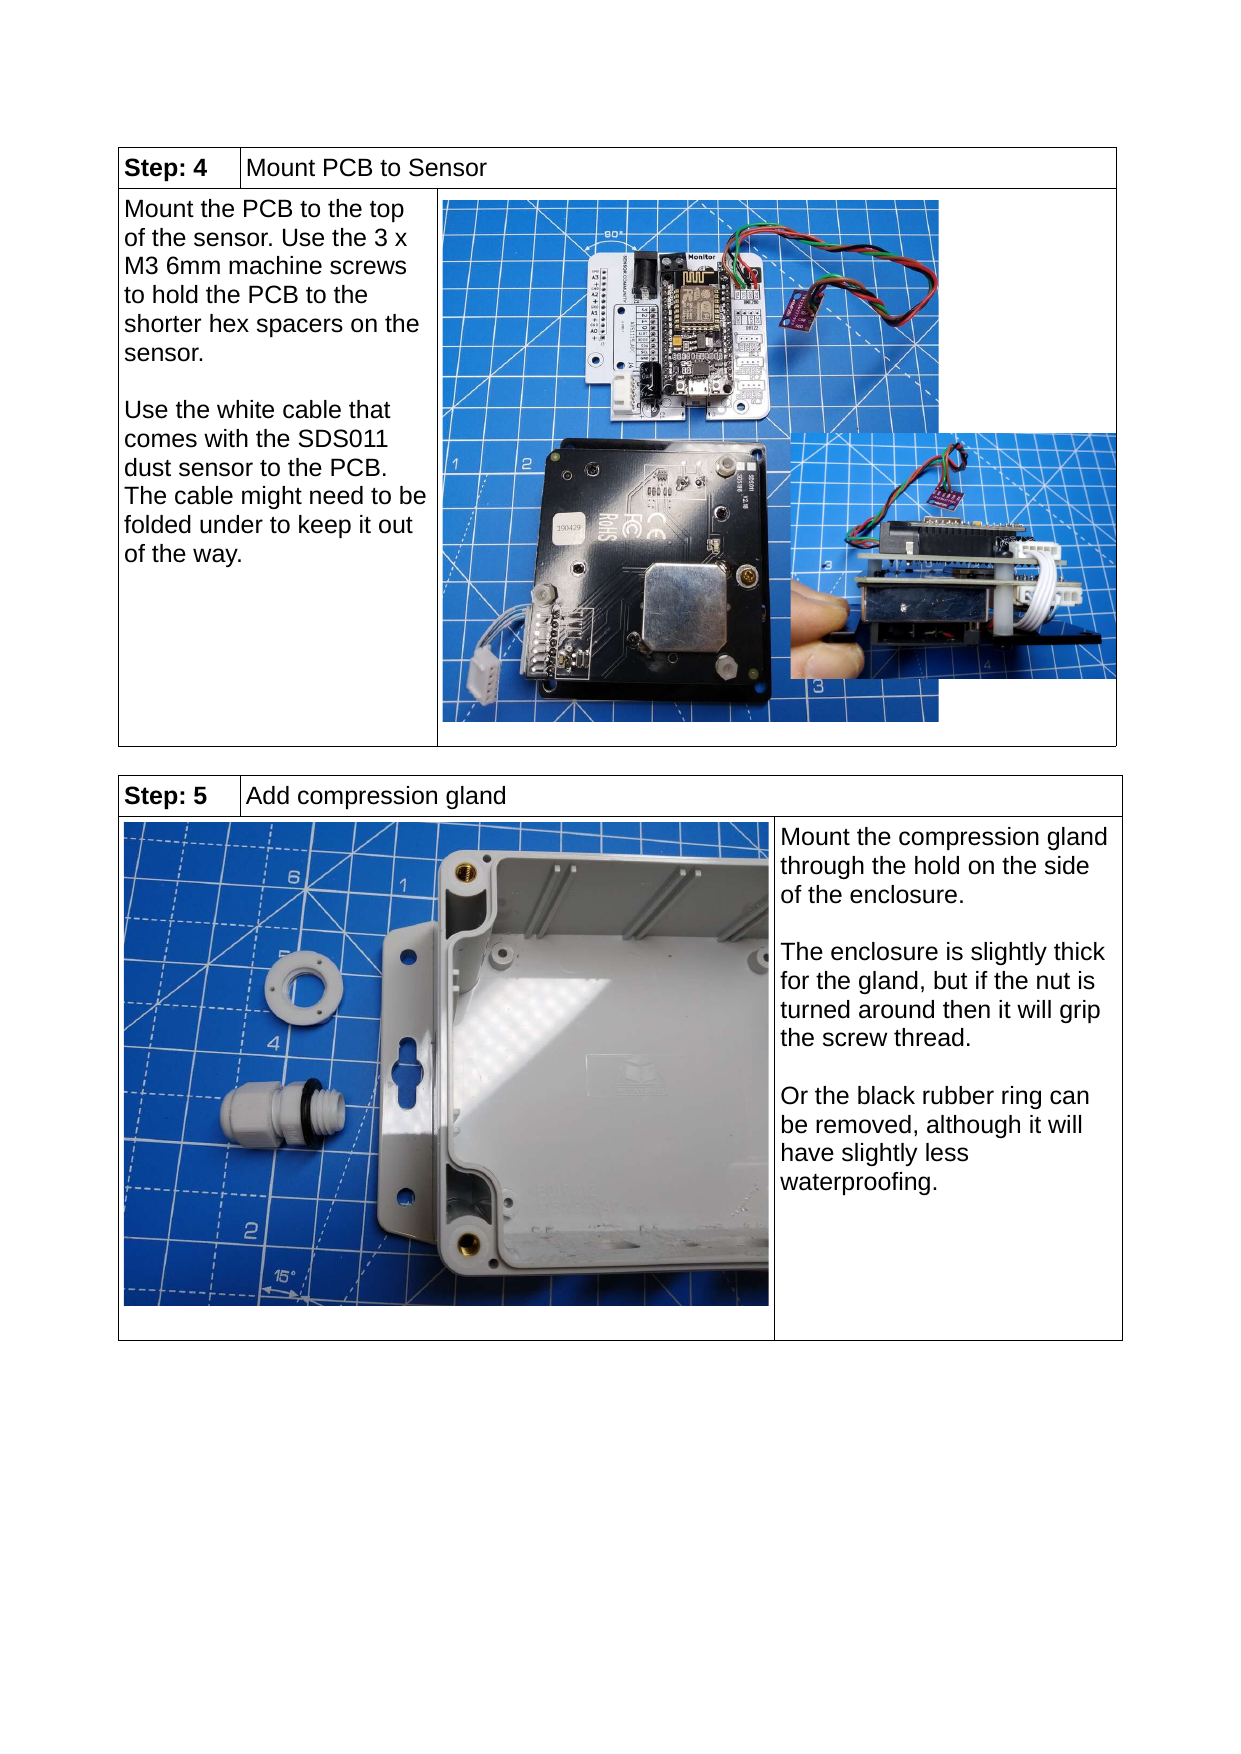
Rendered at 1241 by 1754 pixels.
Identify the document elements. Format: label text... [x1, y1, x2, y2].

picture [442, 200, 1116, 722]
table_header Step: 5 [119, 776, 240, 816]
table_cell [119, 817, 774, 1340]
table_cell Mount the compression gland through the hold on the side of the enclosure. The enclosure is slightly thick for the gland, but if the nut is turned around then it will grip the screw thread. Or the black rubber ring can be removed, although it will have slightly less waterproofing. [775, 817, 1122, 1340]
table_header Step: 4 [119, 148, 240, 188]
picture [123, 822, 769, 1306]
table_header Add compression gland [241, 776, 1122, 816]
table_cell [438, 189, 1116, 746]
table_cell Mount the PCB to the top of the sensor. Use the 3 x M3 6mm machine screws to hold the PCB to the shorter hex spacers on the sensor. Use the white cable that comes with the SDS011 dust sensor to the PCB. The cable might need to be folded under to keep it out of the way. [119, 189, 437, 746]
table_header Mount PCB to Sensor [241, 148, 1116, 188]
